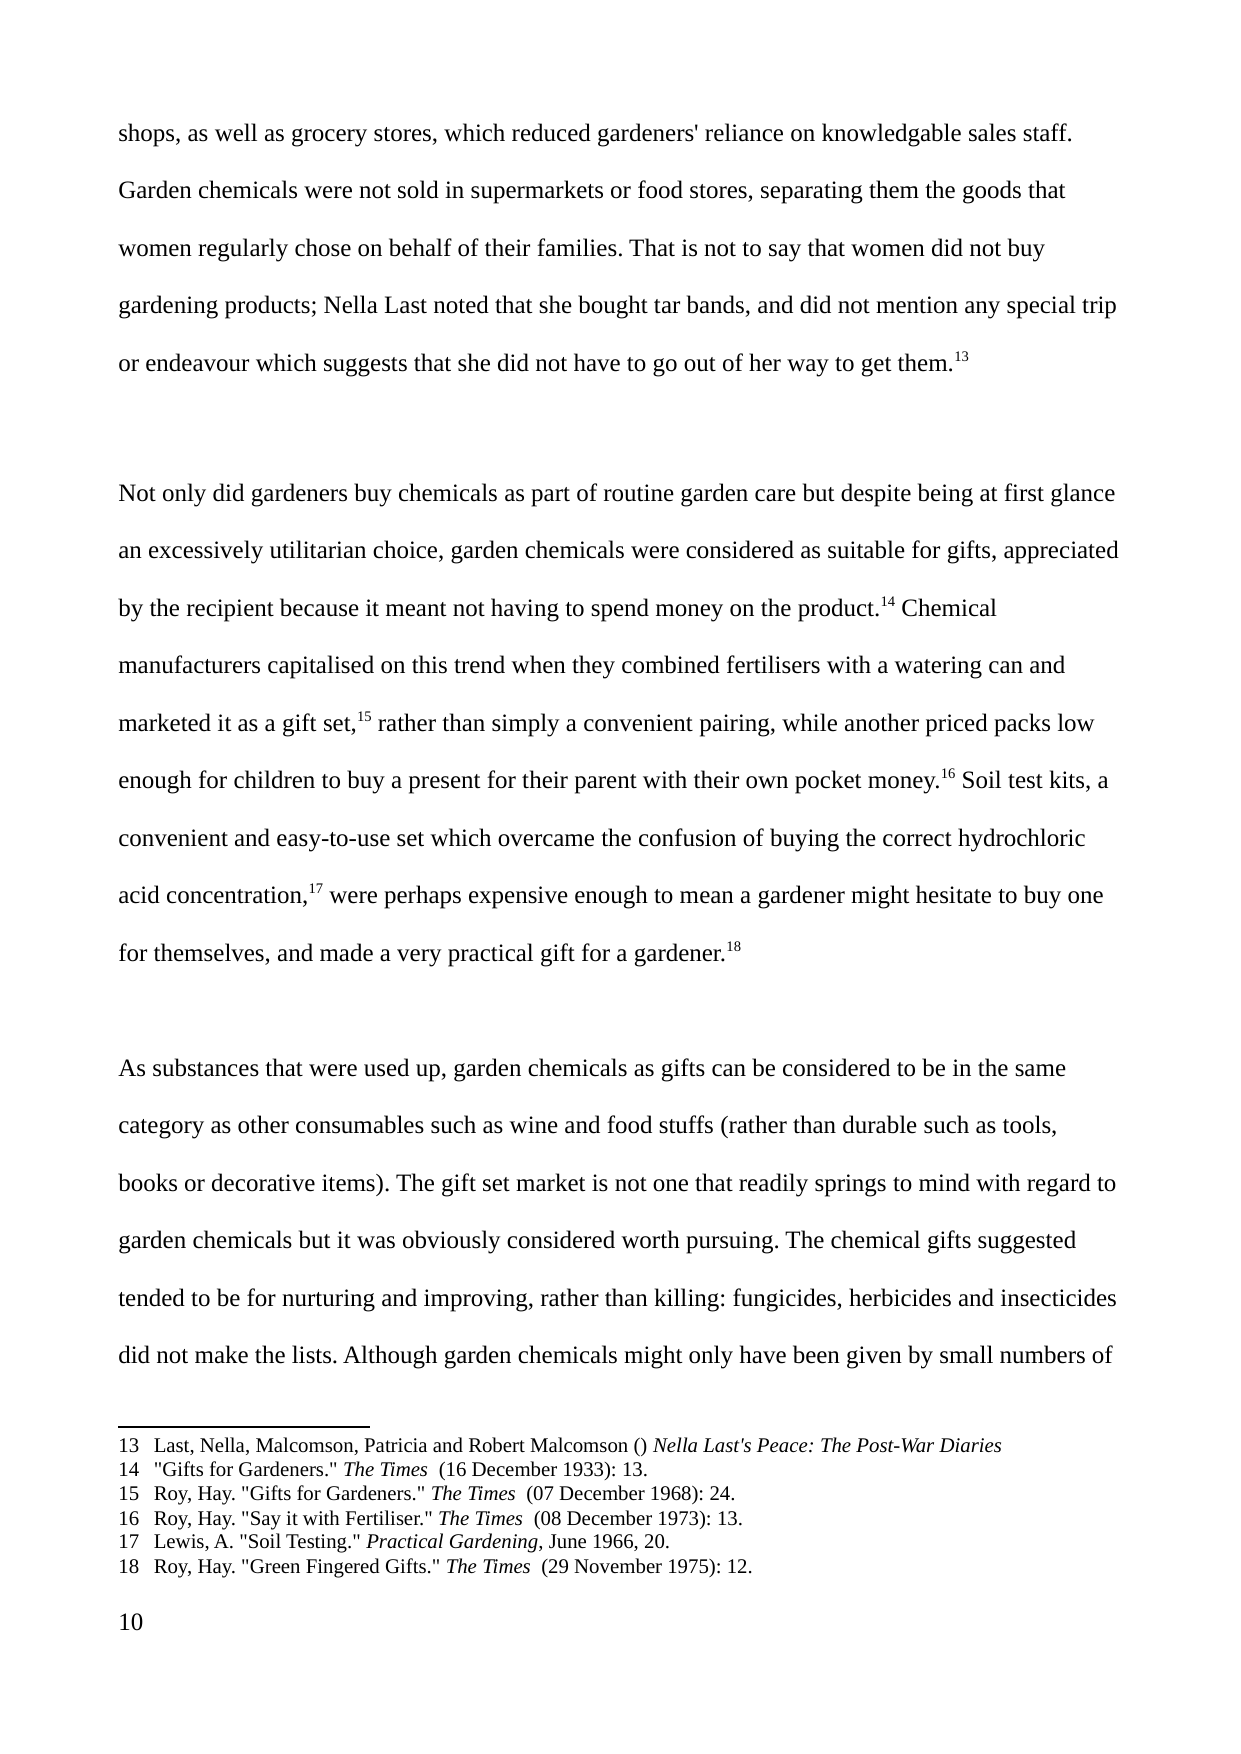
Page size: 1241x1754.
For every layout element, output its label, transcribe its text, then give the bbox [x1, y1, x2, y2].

text Lewis, A. "Soil Testing." Practical Gardening, June 1966, 20. [118, 1529, 1122, 1553]
text Roy, Hay. "Say it with Fertiliser." The Times (08 December 1973): 13. [118, 1505, 1122, 1529]
text Not only did gardeners buy chemicals as part of routine garden care but despite being at first glance an excessively utilitarian choice, garden chemicals were considered as suitable for gifts, appreciated by the recipient because it meant not having to spend money on the product. Chemical manufacturers capitalised on this trend when they combined fertilisers with a watering can and marketed it as a gift set, rather than simply a convenient pairing, while another priced packs low enough for children to buy a present for their parent with their own pocket money. Soil test kits, a convenient and easy-to-use set which overcame the confusion of buying the correct hydrochloric acid concentration, were perhaps expensive enough to mean a gardener might hesitate to buy one for themselves, and made a very practical gift for a gardener. [118, 478, 1122, 966]
text Roy, Hay. "Gifts for Gardeners." The Times (07 December 1968): 24. [118, 1481, 1122, 1505]
text shops, as well as grocery stores, which reduced gardeners' reliance on knowledgable sales staff. Garden chemicals were not sold in supermarkets or food stores, separating them the goods that women regularly chose on behalf of their families. That is not to say that women did not buy gardening products; Nella Last noted that she bought tar bands, and did not mention any special trip or endeavour which suggests that she did not have to go out of her way to get them. [118, 118, 1122, 377]
text Last, Nella, Malcomson, Patricia and Robert Malcomson () Nella Last's Peace: The Post-War Diaries [118, 1433, 1122, 1457]
text As substances that were used up, garden chemicals as gifts can be considered to be in the same category as other consumables such as wine and food stuffs (rather than durable such as tools, books or decorative items). The gift set market is not one that readily springs to mind with regard to garden chemicals but it was obviously considered worth pursuing. The chemical gifts suggested tended to be for nurturing and improving, rather than killing: fungicides, herbicides and insecticides did not make the lists. Although garden chemicals might only have been given by small numbers of [118, 1053, 1122, 1369]
text "Gifts for Gardeners." The Times (16 December 1933): 13. [118, 1457, 1122, 1481]
text Roy, Hay. "Green Fingered Gifts." The Times (29 November 1975): 12. [118, 1553, 1122, 1578]
